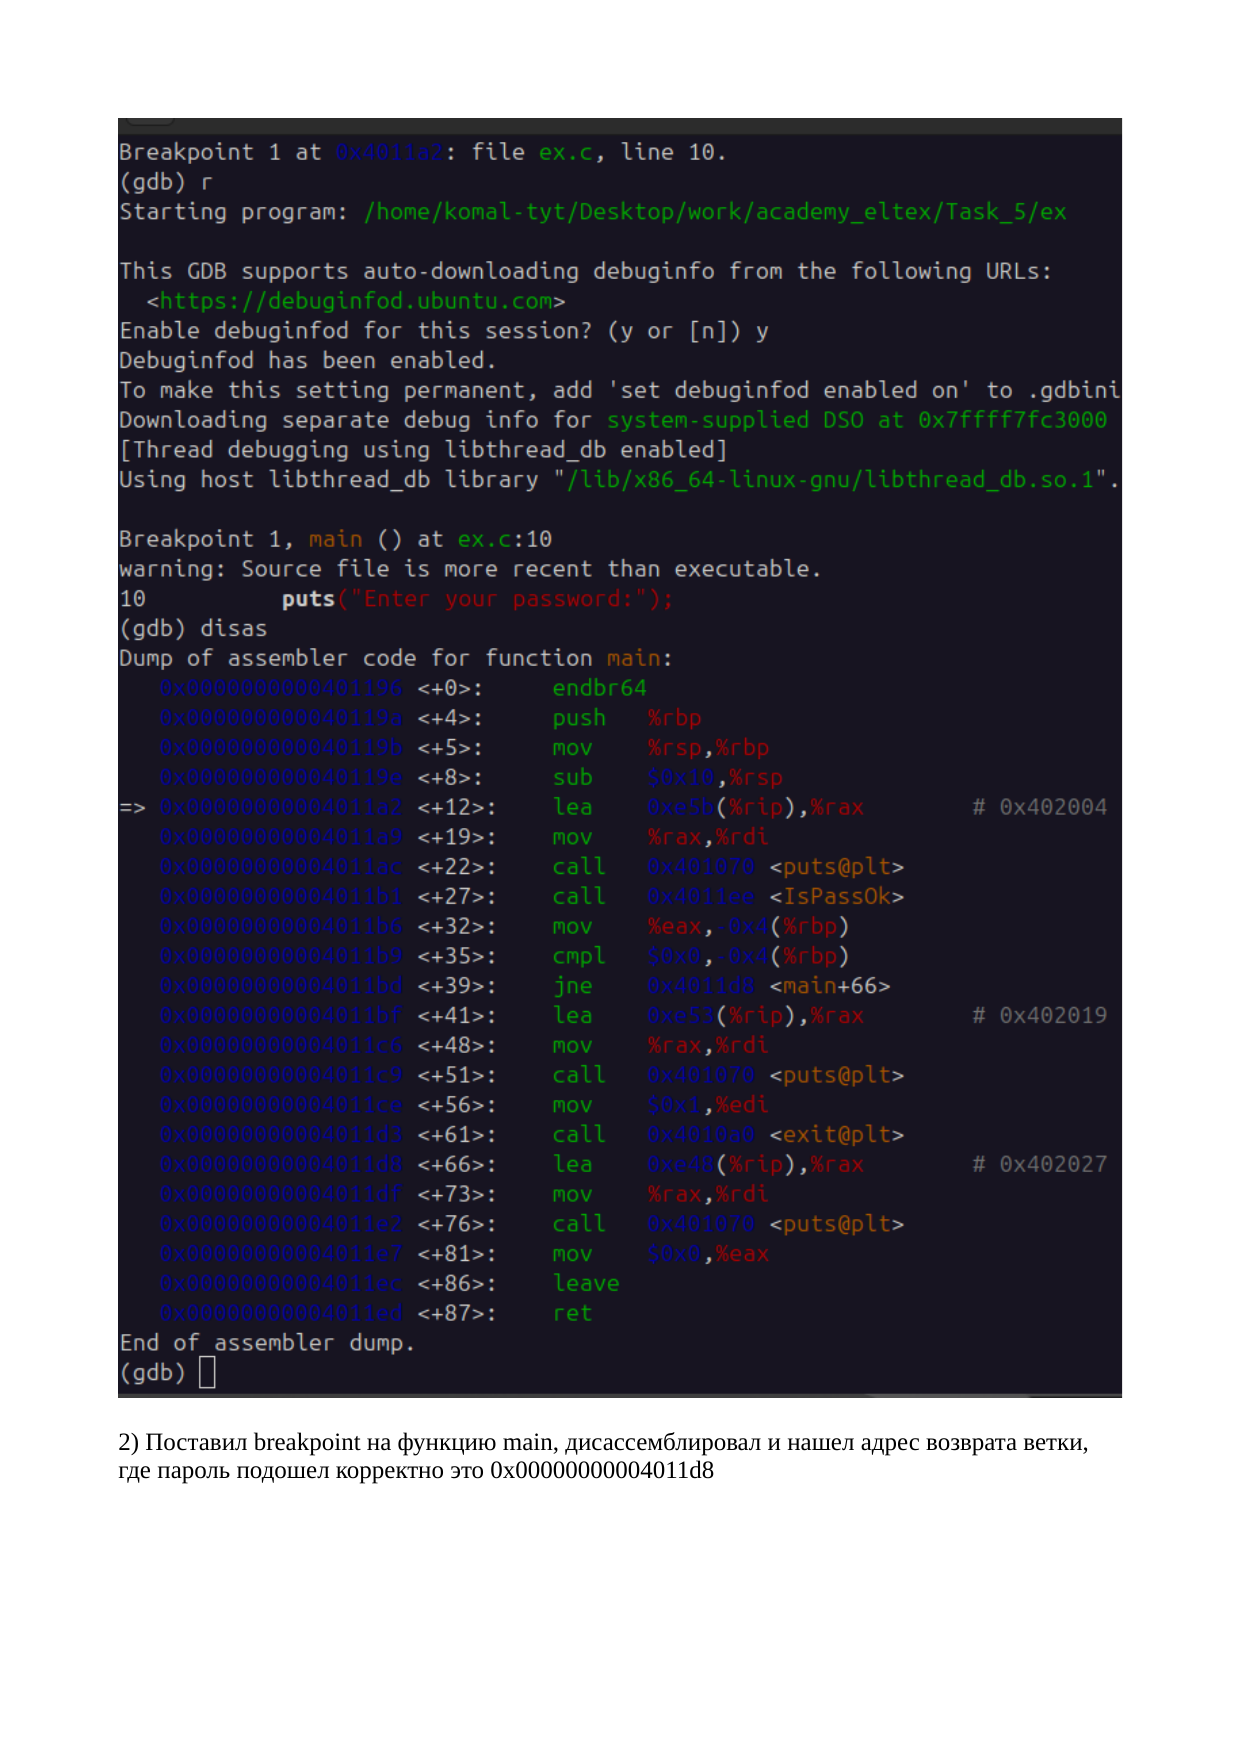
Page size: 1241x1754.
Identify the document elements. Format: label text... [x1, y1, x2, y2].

text 2) Поставил breakpoint на функцию main, дисассемблировал и нашел адрес возврата ветки, где пароль подошел корректно это 0x00000000004011d8 [118, 1427, 1122, 1484]
picture [118, 118, 1123, 1398]
